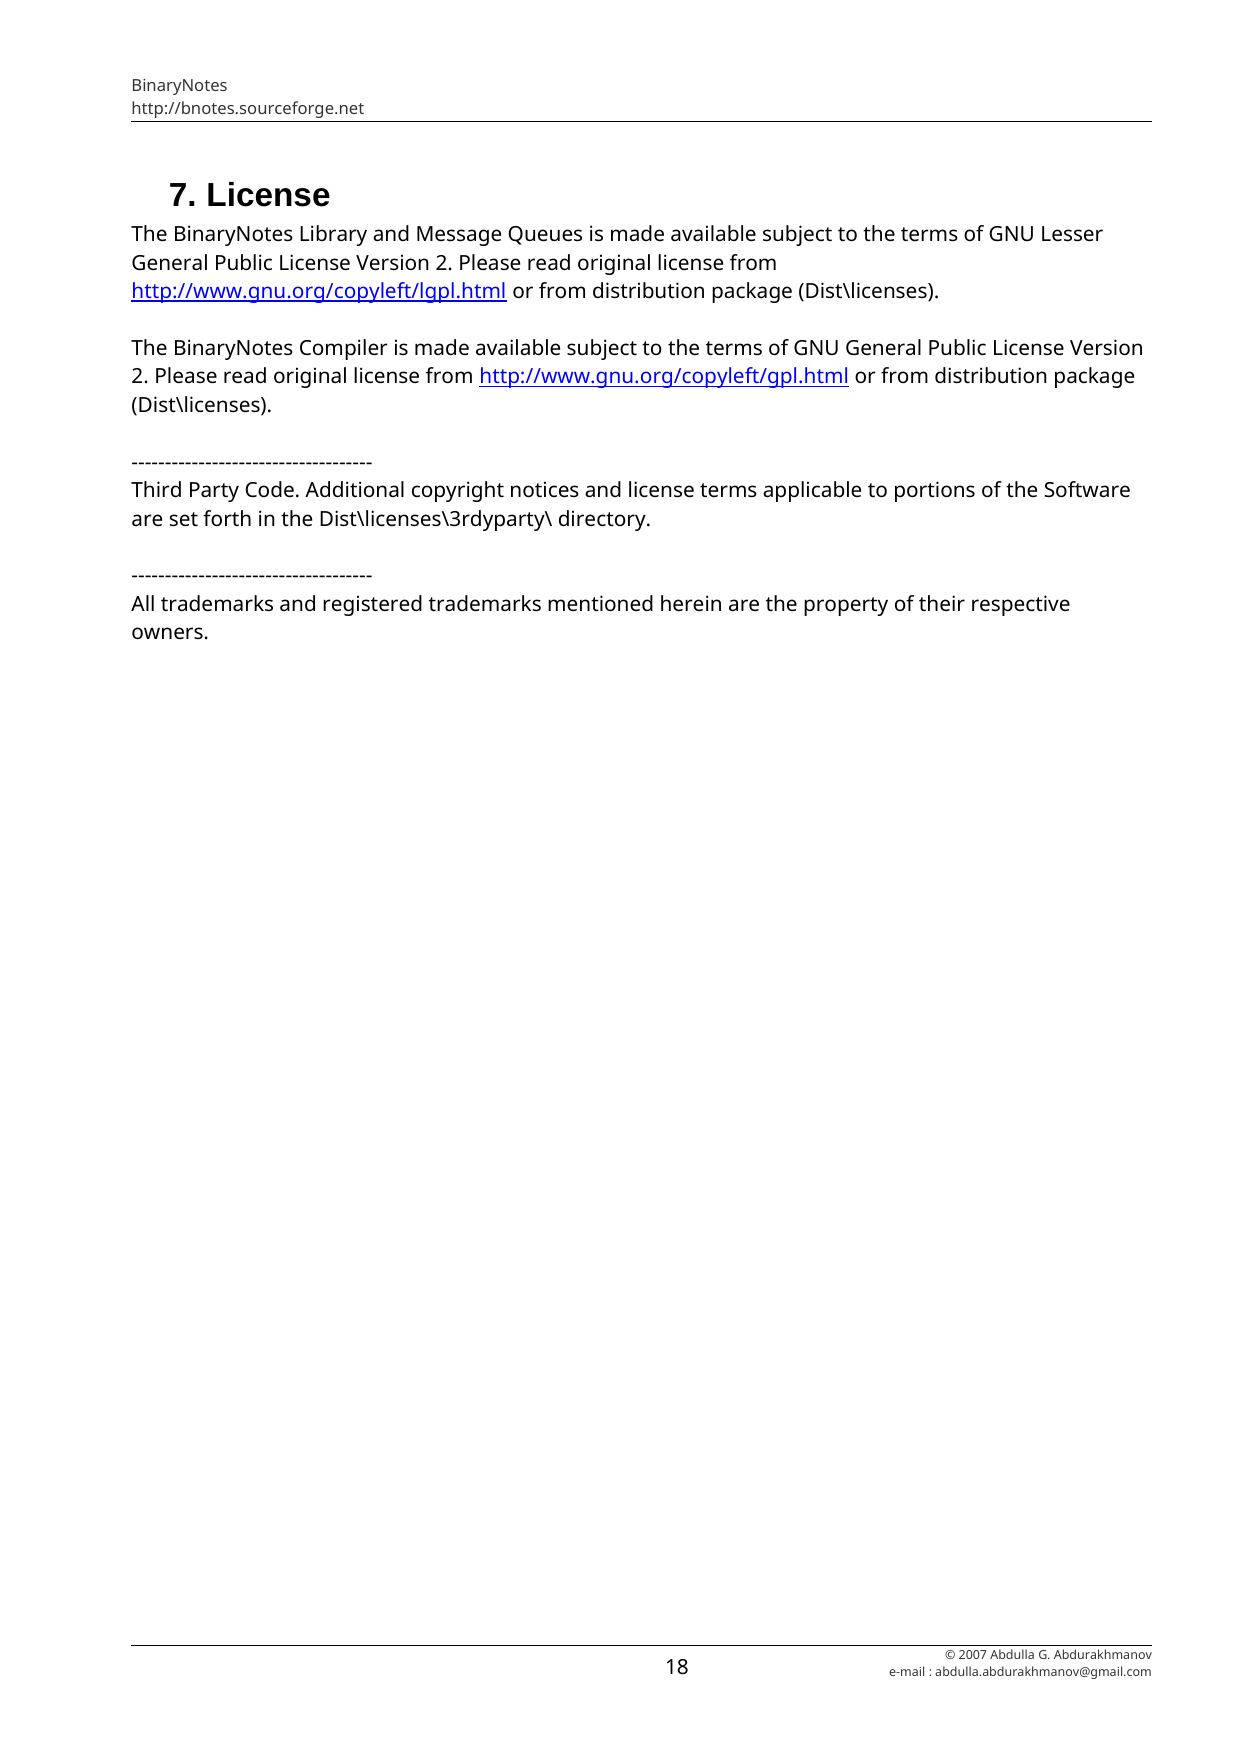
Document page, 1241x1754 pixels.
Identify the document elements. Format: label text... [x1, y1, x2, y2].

text The BinaryNotes Library and Message Queues is made available subject to the terms of GNU Lesser General Public License Version 2. Please read original license from http://www.gnu.org/copyleft/lgpl.html or from distribution package (Dist\licenses). [131, 219, 1152, 304]
text ------------------------------------ [131, 447, 1152, 475]
text Third Party Code. Additional copyright notices and license terms applicable to portions of the Software are set forth in the Dist\licenses\3rdyparty\ directory. [131, 475, 1152, 532]
text All trademarks and registered trademarks mentioned herein are the property of their respective owners. [131, 589, 1152, 646]
text The BinaryNotes Compiler is made available subject to the terms of GNU General Public License Version 2. Please read original license from http://www.gnu.org/copyleft/gpl.html or from distribution package (Dist\licenses). [131, 333, 1152, 418]
text ------------------------------------ [131, 561, 1152, 589]
subtitle License [169, 176, 1152, 213]
